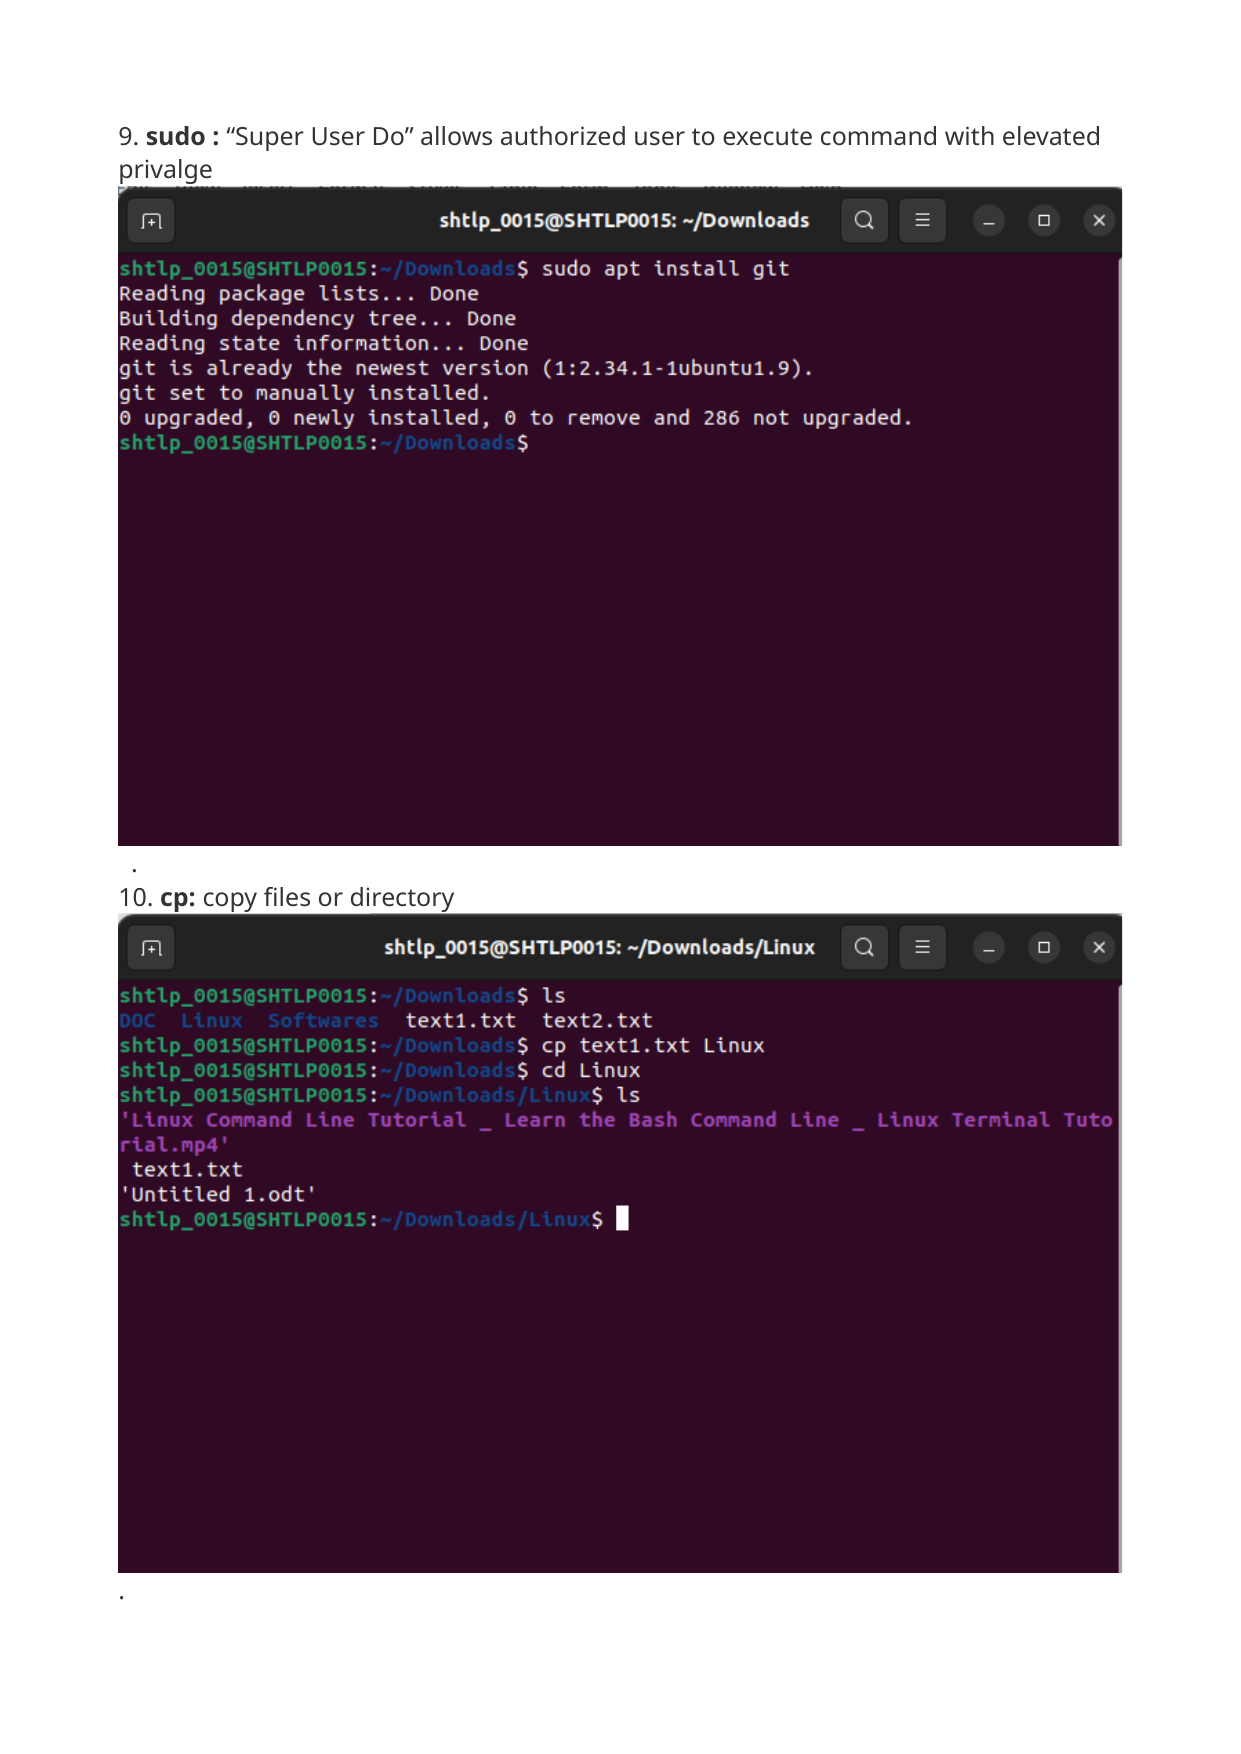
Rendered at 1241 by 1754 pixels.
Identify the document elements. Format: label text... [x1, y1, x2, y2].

text . [118, 1573, 1122, 1607]
text 10. cp: copy files or directory [118, 879, 1122, 913]
text 9. sudo : “Super User Do” allows authorized user to execute command with elevated privalge [118, 118, 1122, 186]
picture [118, 186, 1123, 846]
picture [118, 913, 1123, 1573]
text . [118, 846, 1122, 879]
